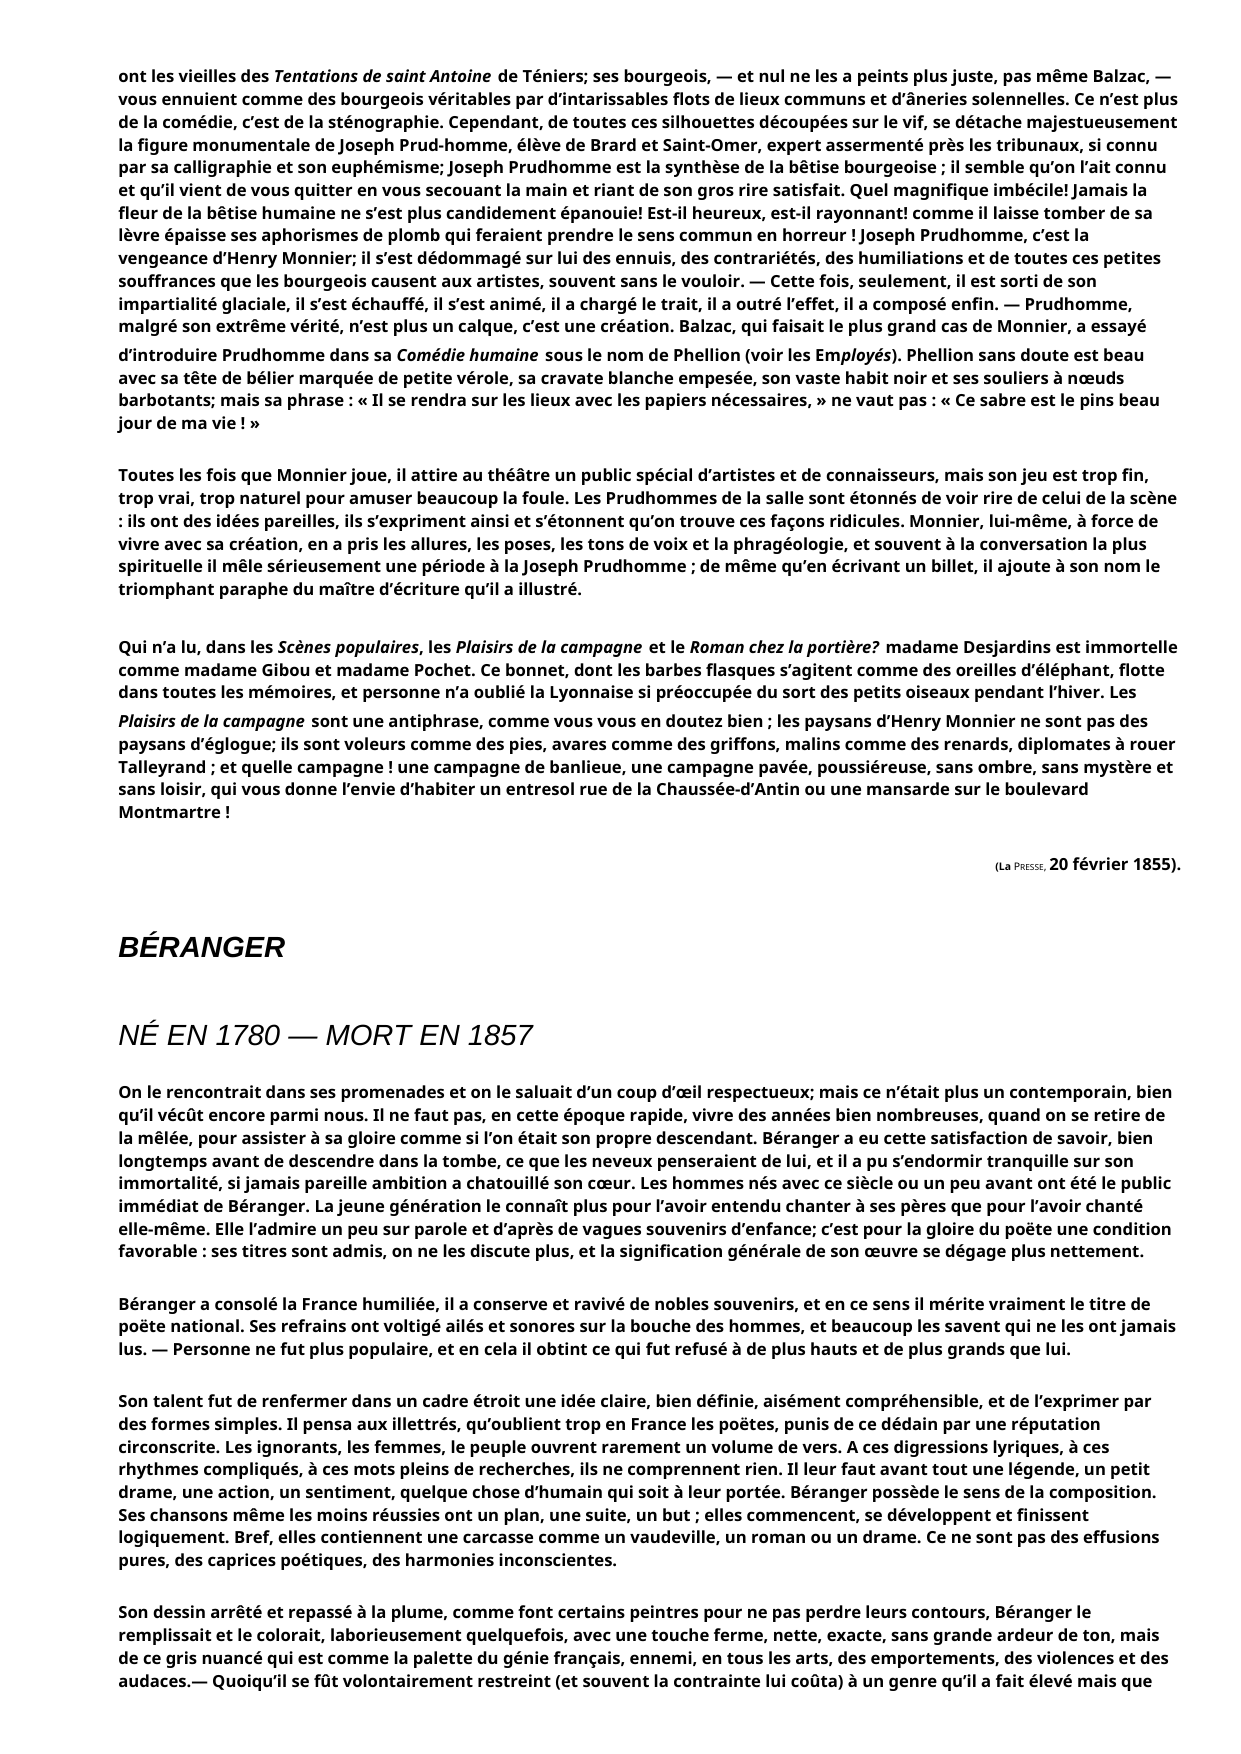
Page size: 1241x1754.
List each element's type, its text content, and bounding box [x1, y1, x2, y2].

subtitle NÉ EN 1780 — MORT EN 1857 [118, 1018, 1181, 1052]
text Toutes les fois que Monnier joue, il attire au théâtre un public spécial d’artistes et de connaisseurs, mais son jeu est trop fin, trop vrai, trop naturel pour amuser beaucoup la foule. Les Prudhommes de la salle sont étonnés de voir rire de celui de la scène : ils ont des idées pareilles, ils s’expriment ainsi et s’étonnent qu’on trouve ces façons ridicules. Monnier, lui-même, à force de vivre avec sa création, en a pris les allures, les poses, les tons de voix et la phragéologie, et souvent à la conversation la plus spirituelle il mêle sérieusement une période à la Joseph Prudhomme ; de même qu’en écrivant un billet, il ajoute à son nom le triomphant paraphe du maître d’écriture qu’il a illustré. [118, 464, 1181, 600]
text Qui n’a lu, dans les Scènes populaires, les Plaisirs de la campagne et le Roman chez la portière? madame Desjardins est immortelle comme madame Gibou et madame Pochet. Ce bonnet, dont les barbes flasques s’agitent comme des oreilles d’éléphant, flotte dans toutes les mémoires, et personne n’a oublié la Lyonnaise si préoccupée du sort des petits oiseaux pendant l’hiver. Les Plaisirs de la campagne sont une antiphrase, comme vous vous en doutez bien ; les paysans d’Henry Monnier ne sont pas des paysans d’églogue; ils sont voleurs comme des pies, avares comme des griffons, malins comme des renards, diplomates à rouer Talleyrand ; et quelle campagne ! une campagne de banlieue, une campagne pavée, poussiéreuse, sans ombre, sans mystère et sans loisir, qui vous donne l’envie d’habiter un entresol rue de la Chaussée-d’Antin ou une mansarde sur le boulevard Montmartre ! [118, 630, 1181, 823]
text ont les vieilles des Tentations de saint Antoine de Téniers; ses bourgeois, — et nul ne les a peints plus juste, pas même Balzac, — vous ennuient comme des bourgeois véritables par d’intarissables flots de lieux communs et d’âneries solennelles. Ce n’est plus de la comédie, c’est de la sténographie. Cependant, de toutes ces silhouettes découpées sur le vif, se détache majestueusement la figure monumentale de Joseph Prud-homme, élève de Brard et Saint-Omer, expert assermenté près les tribunaux, si connu par sa calligraphie et son euphémisme; Joseph Prudhomme est la synthèse de la bêtise bourgeoise ; il semble qu’on l’ait connu et qu’il vient de vous quitter en vous secouant la main et riant de son gros rire satisfait. Quel magnifique imbécile! Jamais la fleur de la bêtise humaine ne s’est plus candidement épanouie! Est-il heureux, est-il rayonnant! comme il laisse tomber de sa lèvre épaisse ses aphorismes de plomb qui feraient prendre le sens commun en horreur ! Joseph Prudhomme, c’est la vengeance d’Henry Monnier; il s’est dédommagé sur lui des ennuis, des contrariétés, des humiliations et de toutes ces petites souffrances que les bourgeois causent aux artistes, souvent sans le vouloir. — Cette fois, seulement, il est sorti de son impartialité glaciale, il s’est échauffé, il s’est animé, il a chargé le trait, il a outré l’effet, il a composé enfin. — Prudhomme, malgré son extrême vérité, n’est plus un calque, c’est une création. Balzac, qui faisait le plus grand cas de Monnier, a essayé d’introduire Prudhomme dans sa Comédie humaine sous le nom de Phellion (voir les Employés). Phellion sans doute est beau avec sa tête de bélier marquée de petite vérole, sa cravate blanche empesée, son vaste habit noir et ses souliers à nœuds barbotants; mais sa phrase : « Il se rendra sur les lieux avec les papiers nécessaires, » ne vaut pas : « Ce sabre est le pins beau jour de ma vie ! » [118, 59, 1181, 434]
text On le rencontrait dans ses promenades et on le saluait d’un coup d’œil respectueux; mais ce n’était plus un contemporain, bien qu’il vécût encore parmi nous. Il ne faut pas, en cette époque rapide, vivre des années bien nombreuses, quand on se retire de la mêlée, pour assister à sa gloire comme si l’on était son propre descendant. Béranger a eu cette satisfaction de savoir, bien longtemps avant de descendre dans la tombe, ce que les neveux penseraient de lui, et il a pu s’endormir tranquille sur son immortalité, si jamais pareille ambition a chatouillé son cœur. Les hommes nés avec ce siècle ou un peu avant ont été le public immédiat de Béranger. La jeune génération le connaît plus pour l’avoir entendu chanter à ses pères que pour l’avoir chanté elle-même. Elle l’admire un peu sur parole et d’après de vagues souvenirs d’enfance; c’est pour la gloire du poëte une condition favorable : ses titres sont admis, on ne les discute plus, et la signification générale de son œuvre se dégage plus nettement. [118, 1081, 1181, 1263]
text Béranger a consolé la France humiliée, il a conserve et ravivé de nobles souvenirs, et en ce sens il mérite vraiment le titre de poëte national. Ses refrains ont voltigé ailés et sonores sur la bouche des hommes, et beaucoup les savent qui ne les ont jamais lus. — Personne ne fut plus populaire, et en cela il obtint ce qui fut refusé à de plus hauts et de plus grands que lui. [118, 1292, 1181, 1360]
text Son dessin arrêté et repassé à la plume, comme font certains peintres pour ne pas perdre leurs contours, Béranger le remplissait et le colorait, laborieusement quelquefois, avec une touche ferme, nette, exacte, sans grande ardeur de ton, mais de ce gris nuancé qui est comme la palette du génie français, ennemi, en tous les arts, des emportements, des violences et des audaces.— Quoiqu’il se fût volontairement restreint (et souvent la contrainte lui coûta) à un genre qu’il a fait élevé mais que [118, 1601, 1181, 1692]
text (La Presse, 20 février 1855). [118, 853, 1181, 876]
text Son talent fut de renfermer dans un cadre étroit une idée claire, bien définie, aisément compréhensible, et de l’exprimer par des formes simples. Il pensa aux illettrés, qu’oublient trop en France les poëtes, punis de ce dédain par une réputation circonscrite. Les ignorants, les femmes, le peuple ouvrent rarement un volume de vers. A ces digressions lyriques, à ces rhythmes compliqués, à ces mots pleins de recherches, ils ne comprennent rien. Il leur faut avant tout une légende, un petit drame, une action, un sentiment, quelque chose d’humain qui soit à leur portée. Béranger possède le sens de la composition. Ses chansons même les moins réussies ont un plan, une suite, un but ; elles commencent, se développent et finissent logiquement. Bref, elles contiennent une carcasse comme un vaudeville, un roman ou un drame. Ce ne sont pas des effusions pures, des caprices poétiques, des harmonies inconscientes. [118, 1390, 1181, 1572]
subtitle BÉRANGER [118, 930, 1181, 964]
